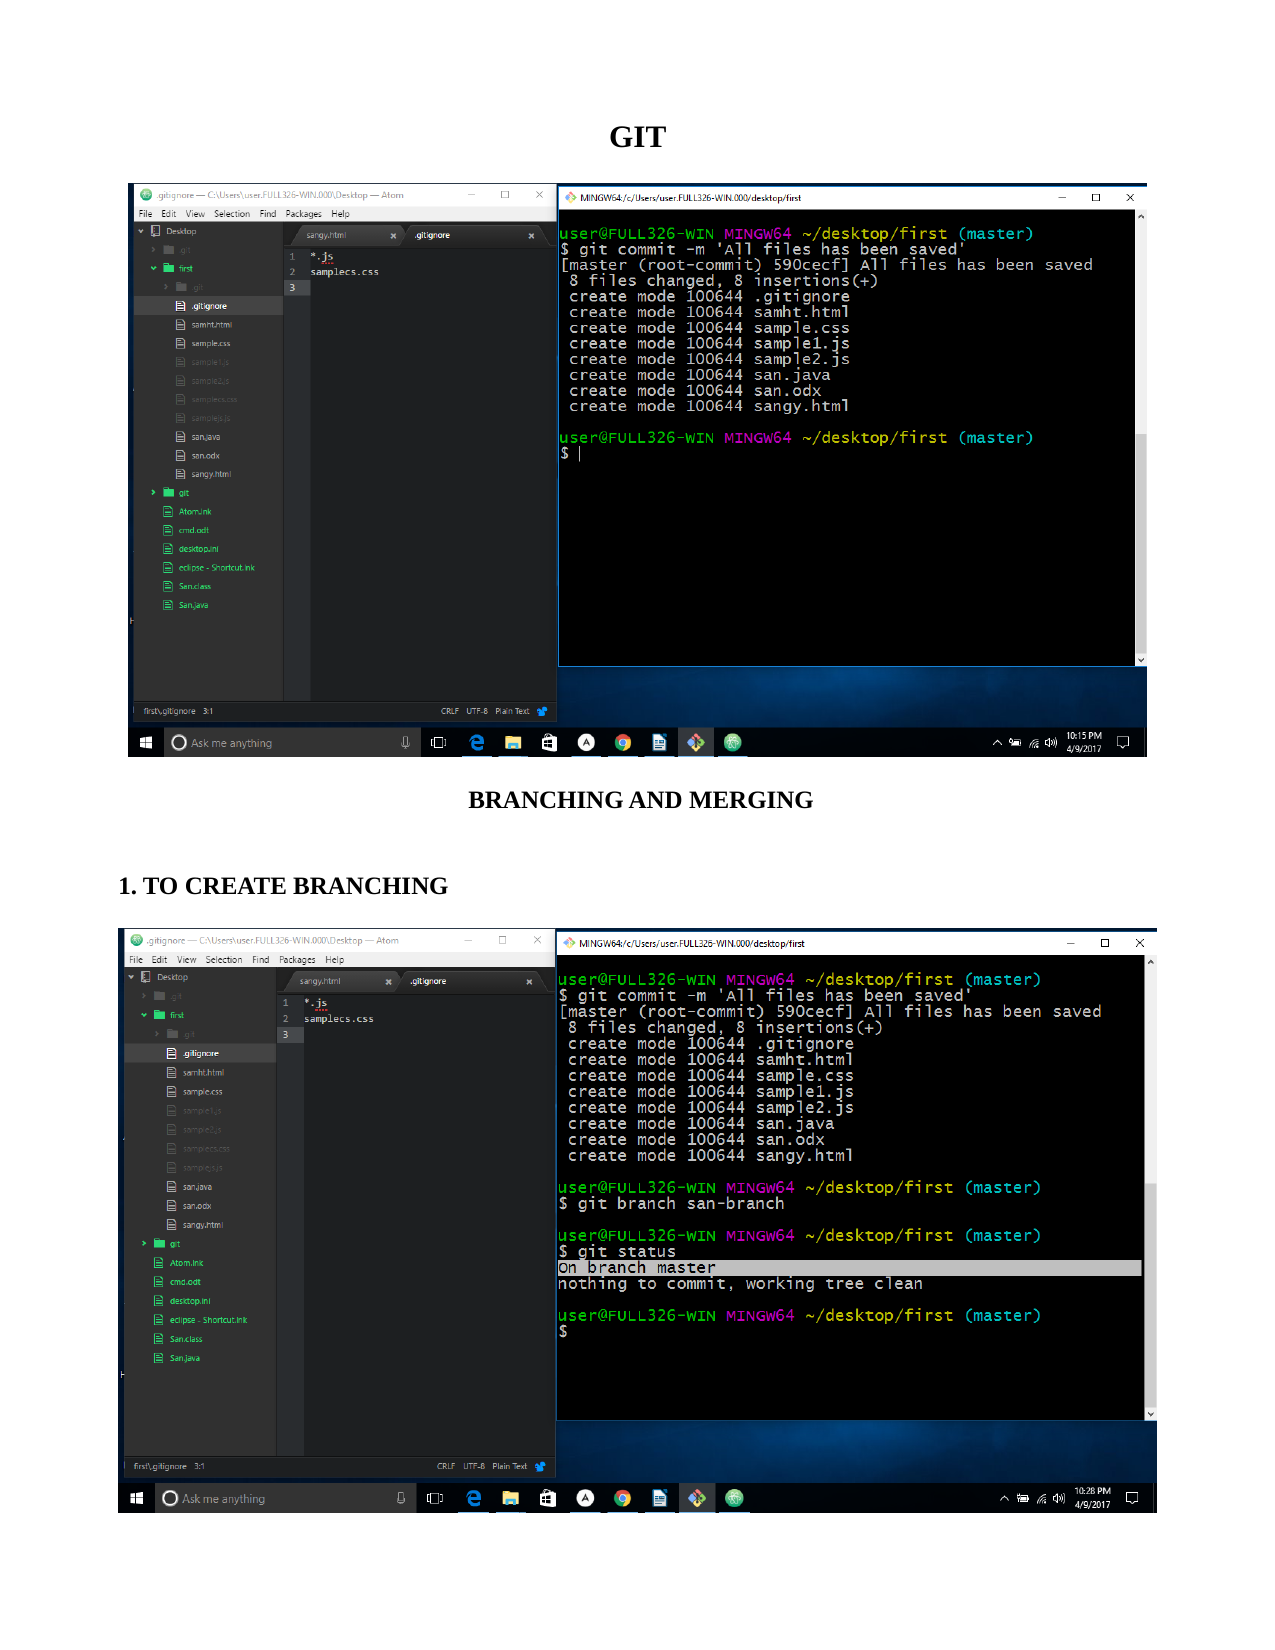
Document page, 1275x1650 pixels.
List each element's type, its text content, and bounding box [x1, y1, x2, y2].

picture [118, 928, 1157, 1513]
text BRANCHING AND MERGING [118, 785, 1157, 814]
picture [128, 183, 1147, 757]
text 1. TO CREATE BRANCHING [118, 871, 1157, 900]
